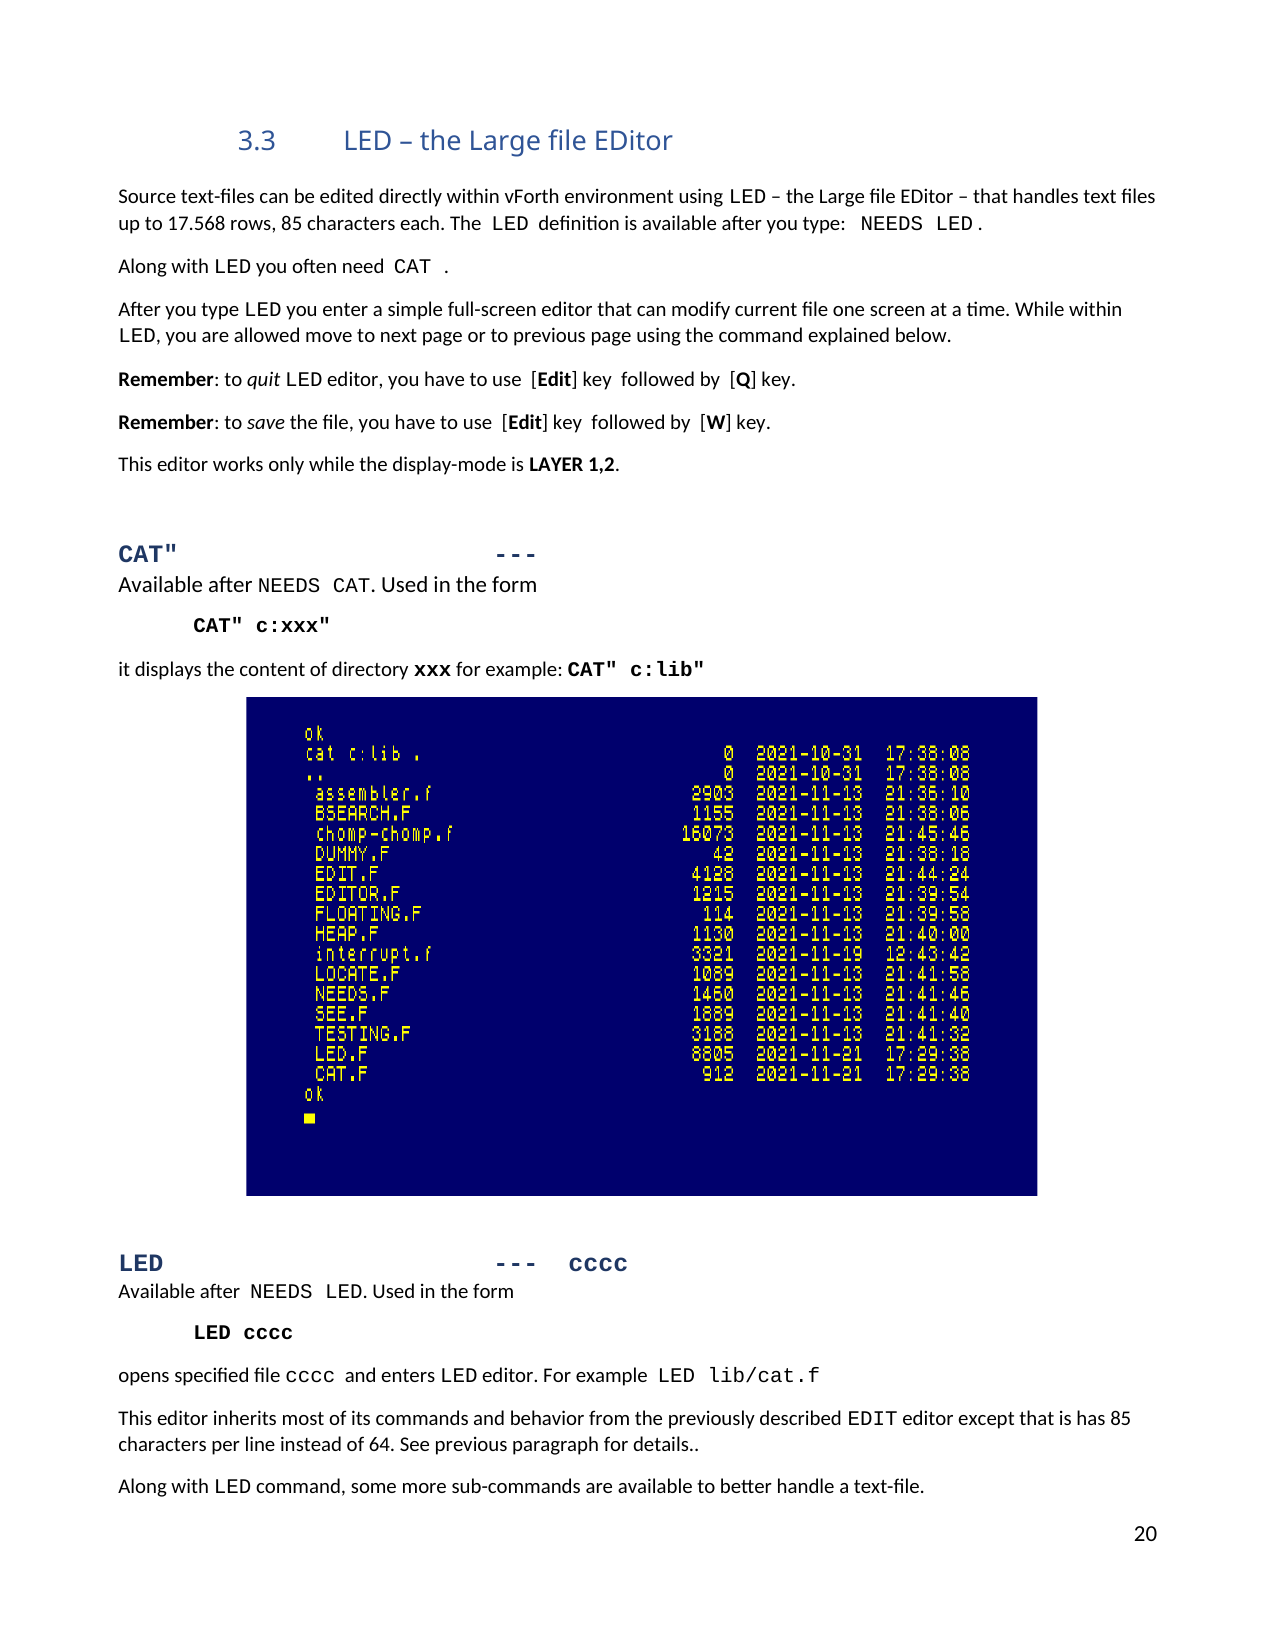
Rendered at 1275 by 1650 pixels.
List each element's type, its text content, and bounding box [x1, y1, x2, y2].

text Remember: to quit LED editor, you have to use [Edit] key followed by [Q] key. [118, 366, 1157, 392]
text After you type LED you enter a simple full-screen editor that can modify current file one screen at a time. While within LED, you are allowed move to next page or to previous page using the command explained below. [118, 296, 1157, 349]
text Available after NEEDS CAT. Used in the form [118, 570, 1157, 599]
text Available after NEEDS LED. Used in the form [118, 1278, 1157, 1305]
text This editor works only while the display-mode is LAYER 1,2. [118, 451, 1157, 476]
picture [246, 697, 1038, 1196]
text This editor inherits most of its commands and behavior from the previously described EDIT editor except that is has 85 characters per line instead of 64. See previous paragraph for details.. [118, 1405, 1157, 1457]
text Along with LED you often need CAT . [118, 253, 1157, 279]
text LED cccc [118, 1322, 1157, 1345]
subtitle CAT" --- [118, 542, 1157, 570]
text it displays the content of directory xxx for example: CAT" c:lib" [118, 656, 1157, 682]
subtitle LED --- cccc [118, 1250, 1157, 1278]
text Remember: to save the file, you have to use [Edit] key followed by [W] key. [118, 409, 1157, 434]
subtitle LED – the Large file EDitor [231, 121, 1157, 158]
text CAT" c:xxx" [118, 616, 1157, 639]
text Along with LED command, some more sub-commands are available to better handle a text-file. [118, 1474, 1157, 1500]
text Source text-files can be edited directly within vForth environment using LED – the Large file EDitor – that handles text files up to 17.568 rows, 85 characters each. The LED definition is available after you type: NEEDS LED . [118, 158, 1157, 236]
text opens specified file cccc and enters LED editor. For example LED lib/cat.f [118, 1362, 1157, 1388]
